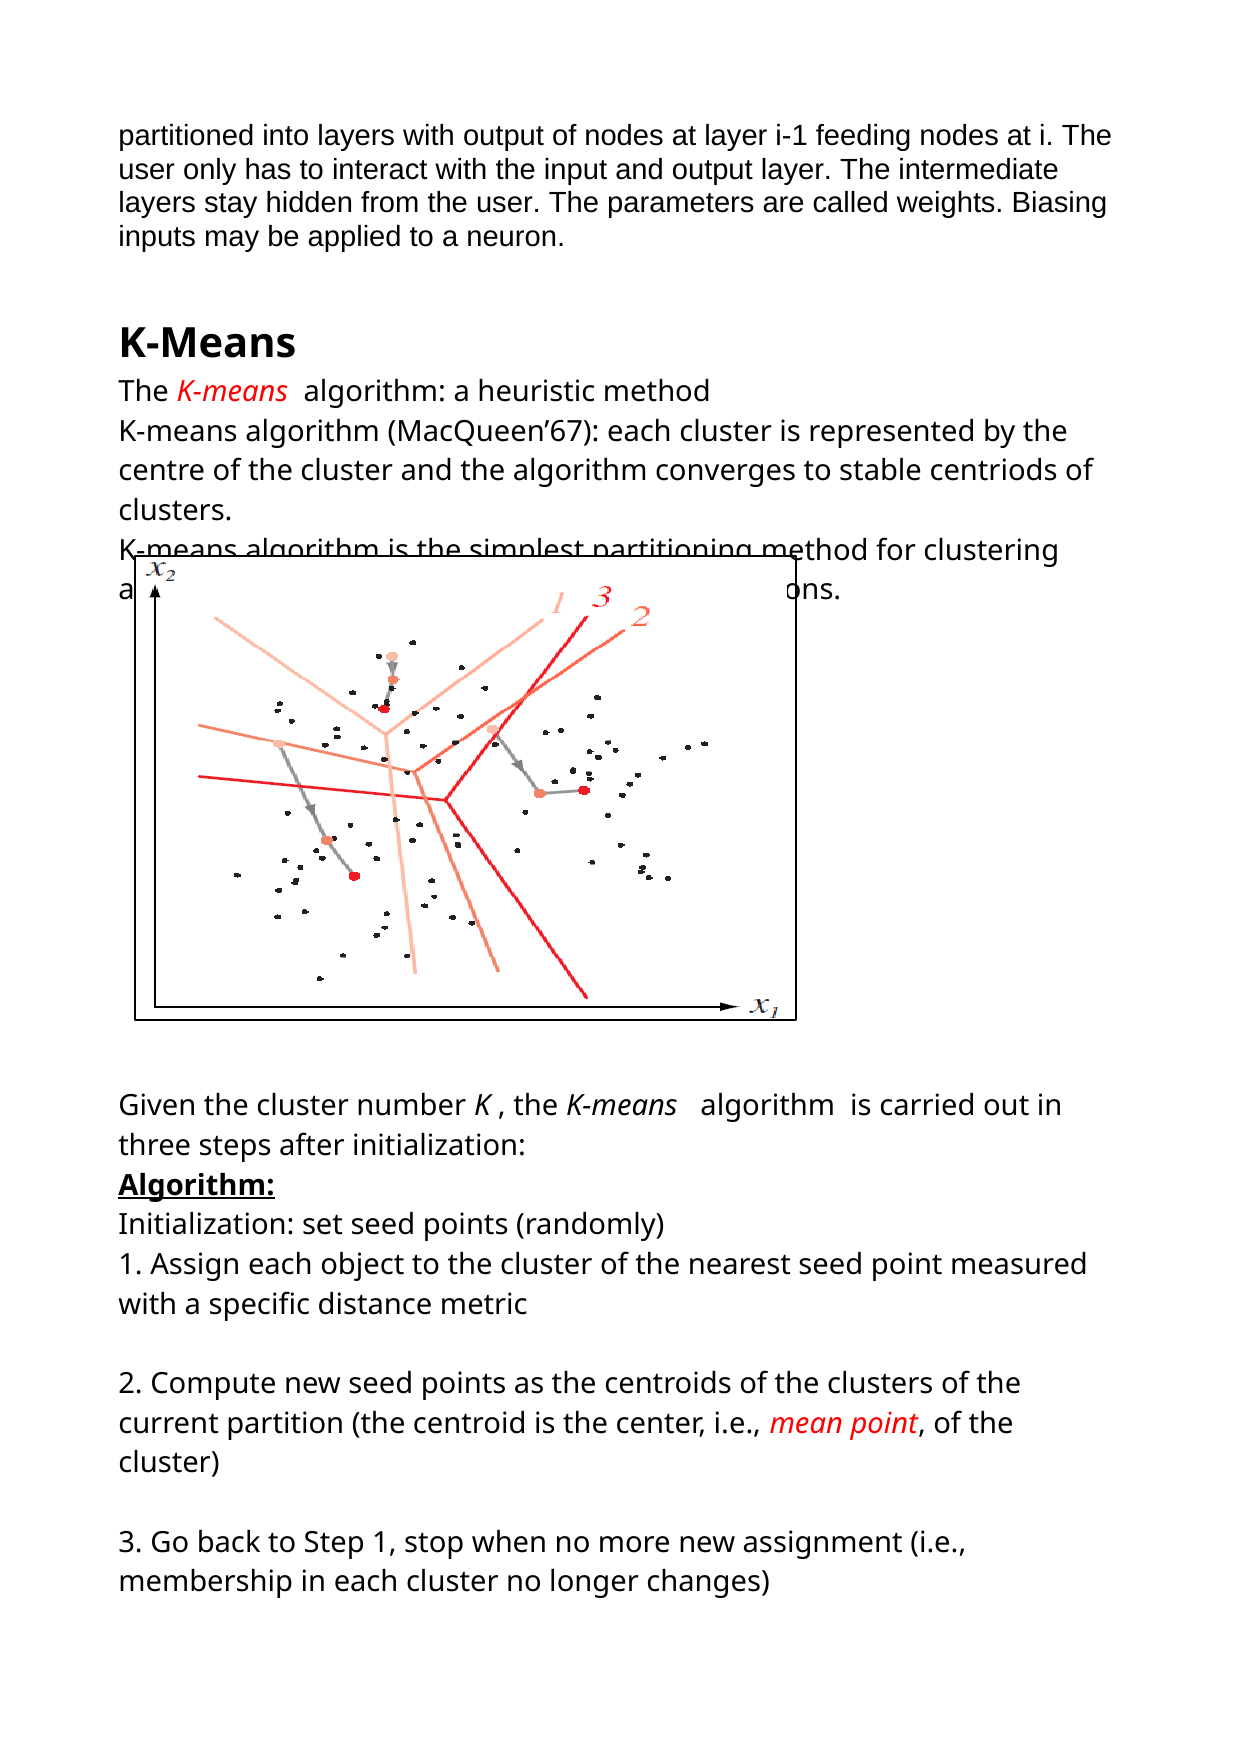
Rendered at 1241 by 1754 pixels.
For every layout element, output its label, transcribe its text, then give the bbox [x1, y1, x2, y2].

text K-means algorithm is the simplest partitioning method for clustering analysis and widely used in data mining applications. [118, 529, 1122, 608]
text 3. Go back to Step 1, stop when no more new assignment (i.e., membership in each cluster no longer changes) [118, 1521, 1122, 1600]
text 1. Assign each object to the cluster of the nearest seed point measured with a specific distance metric [118, 1243, 1122, 1323]
text Given the cluster number K , the K-means algorithm is carried out in three steps after initialization: [118, 1084, 1122, 1164]
text partitioned into layers with output of nodes at layer i-1 feeding nodes at i. The user only has to interact with the input and output layer. The intermediate layers stay hidden from the user. The parameters are called weights. Biasing inputs may be applied to a neuron. [118, 118, 1122, 252]
text Initialization: set seed points (randomly) [118, 1203, 1122, 1243]
text K-means algorithm (MacQueen’67): each cluster is represented by the centre of the cluster and the algorithm converges to stable centriods of clusters. [118, 410, 1122, 529]
picture [136, 557, 787, 1019]
text 2. Compute new seed points as the centroids of the clusters of the current partition (the centroid is the center, i.e., mean point, of the cluster) [118, 1362, 1122, 1481]
text The K-means algorithm: a heuristic method [118, 370, 1122, 410]
text Algorithm: [118, 1164, 1122, 1203]
text K-Means [118, 313, 1122, 370]
